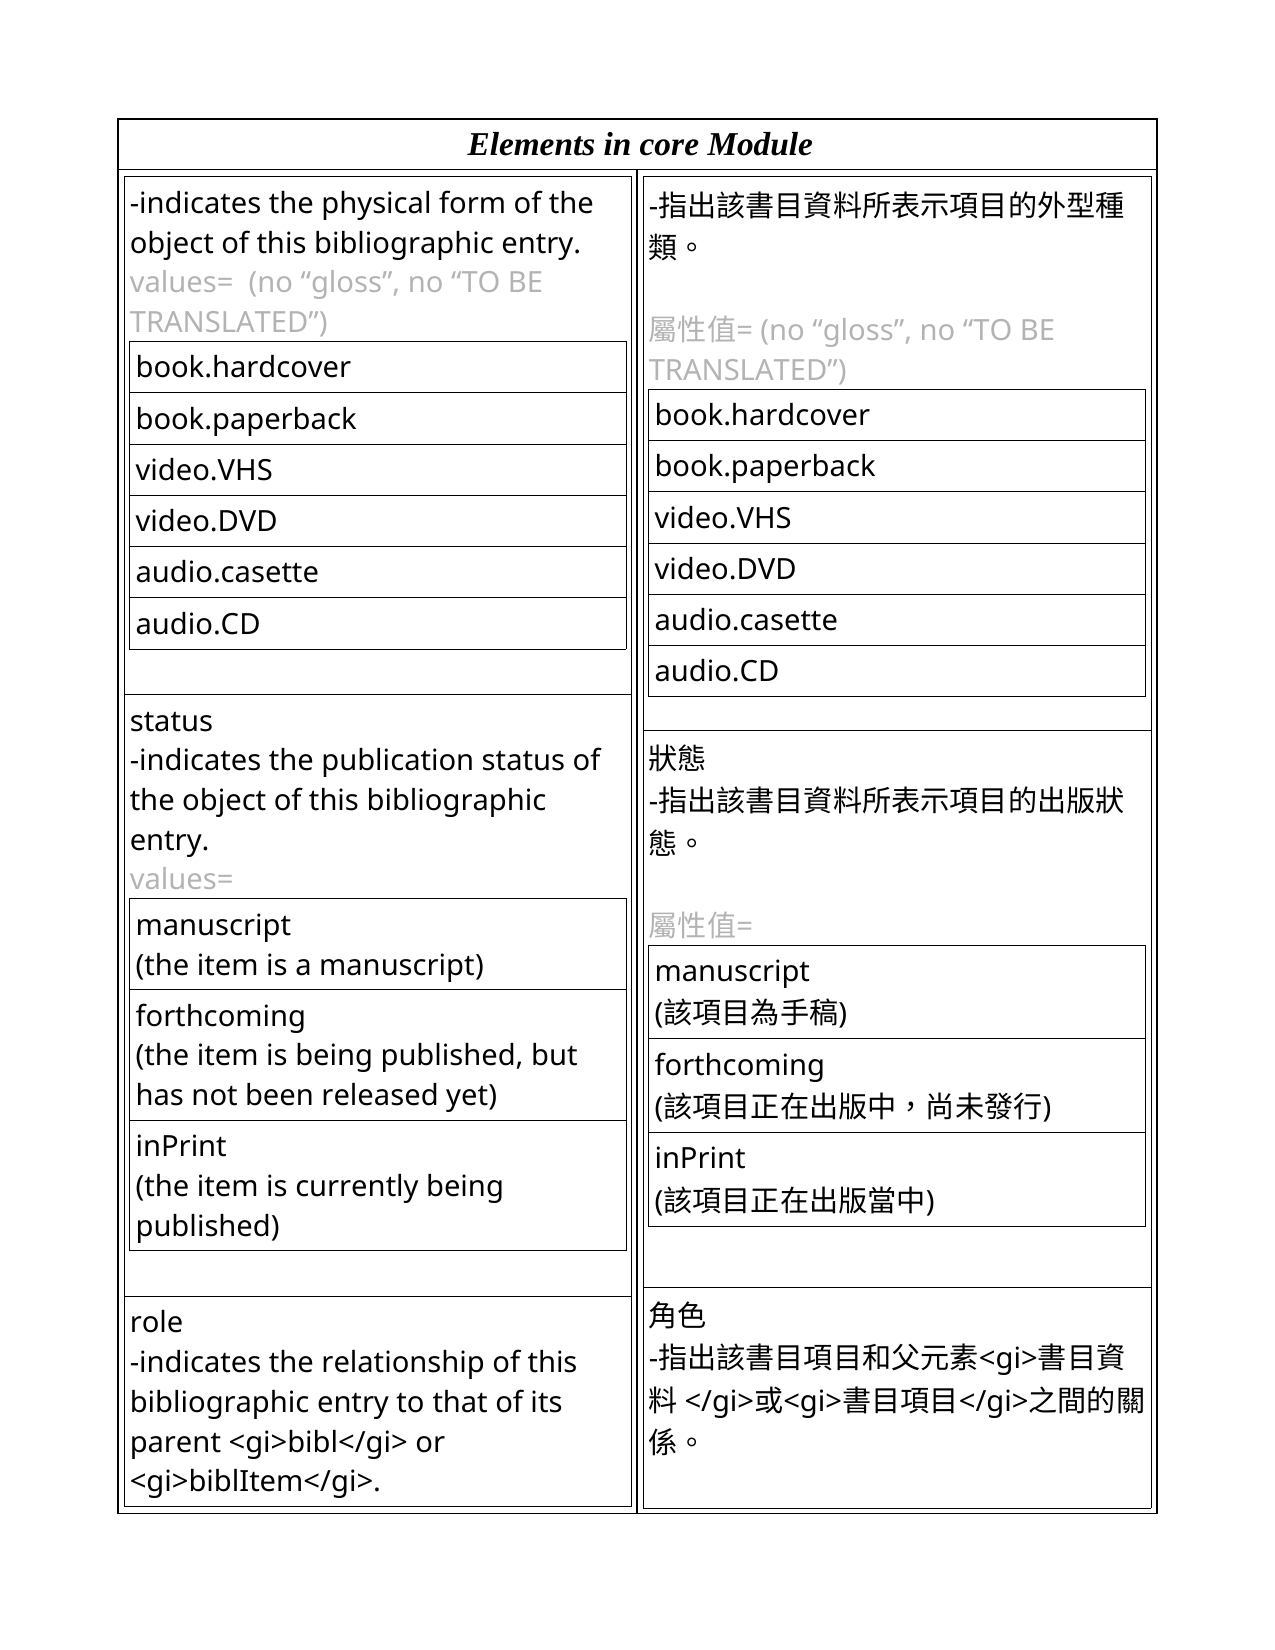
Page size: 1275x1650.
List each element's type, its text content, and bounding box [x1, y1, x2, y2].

table_cell inPrint (該項目正在出版當中) [649, 1133, 1145, 1226]
table_cell book.paperback [649, 441, 1145, 491]
table_cell audio.CD [130, 598, 626, 648]
table_cell video.VHS [649, 492, 1145, 542]
table_cell video.DVD [649, 544, 1145, 594]
table_header manuscript (the item is a manuscript) [130, 899, 626, 989]
table_cell video.DVD [130, 496, 626, 546]
table_cell forthcoming (the item is being published, but has not been released yet) [130, 990, 626, 1120]
table_header book.hardcover [130, 342, 626, 392]
table_cell audio.casette [649, 595, 1145, 645]
table_header manuscript (該項目為手稿) [649, 946, 1145, 1038]
table_cell 狀態 -指出該書目資料所表示項目的出版狀態。 屬性值= [644, 731, 1151, 1287]
table_cell [638, 170, 1156, 1513]
table_cell 角色 -指出該書目項目和父元素<gi>書目資料 </gi>或<gi>書目項目</gi>之間的關係。 [644, 1288, 1151, 1507]
table_cell [119, 170, 636, 1513]
table_header book.hardcover [649, 390, 1145, 440]
table_cell status -indicates the publication status of the object of this bibliographic entry. values= [125, 695, 631, 1296]
table_header -指出該書目資料所表示項目的外型種類。 屬性值= (no “gloss”, no “TO BE TRANSLATED”) [644, 177, 1151, 730]
table_cell inPrint (the item is currently being published) [130, 1121, 626, 1250]
table_cell audio.CD [649, 646, 1145, 696]
table_cell audio.casette [130, 547, 626, 597]
table_cell forthcoming (該項目正在出版中，尚未發行) [649, 1039, 1145, 1132]
table_header -indicates the physical form of the object of this bibliographic entry. values= (no “gloss”, no “TO BE TRANSLATED”) [125, 177, 631, 694]
table_header Elements in core Module [119, 120, 1156, 168]
table_cell role -indicates the relationship of this bibliographic entry to that of its parent <gi>bibl</gi> or <gi>biblItem</gi>. [125, 1297, 631, 1506]
table_cell book.paperback [130, 393, 626, 443]
table_cell video.VHS [130, 445, 626, 495]
